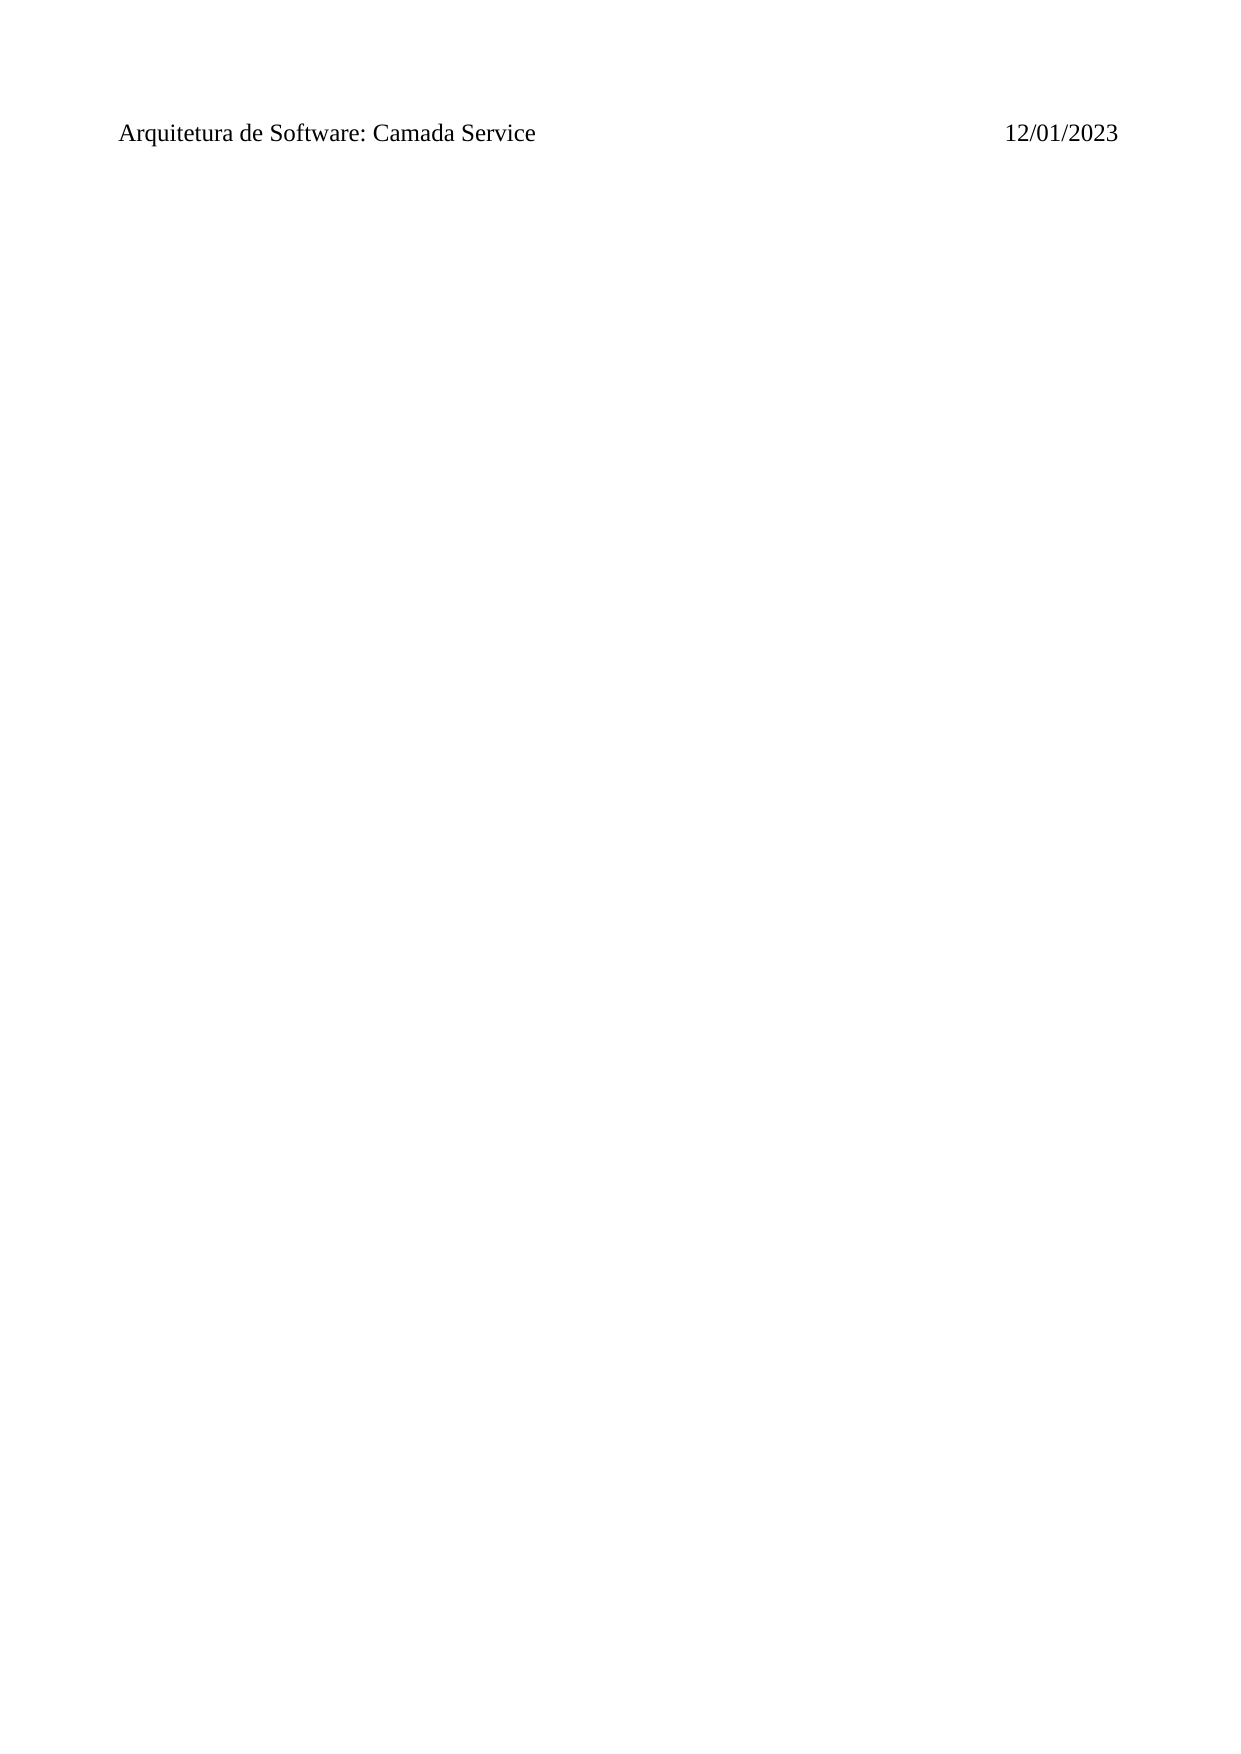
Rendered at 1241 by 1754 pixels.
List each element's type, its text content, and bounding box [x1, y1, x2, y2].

text Arquitetura de Software: Camada Service 12/01/2023 [118, 118, 1122, 147]
